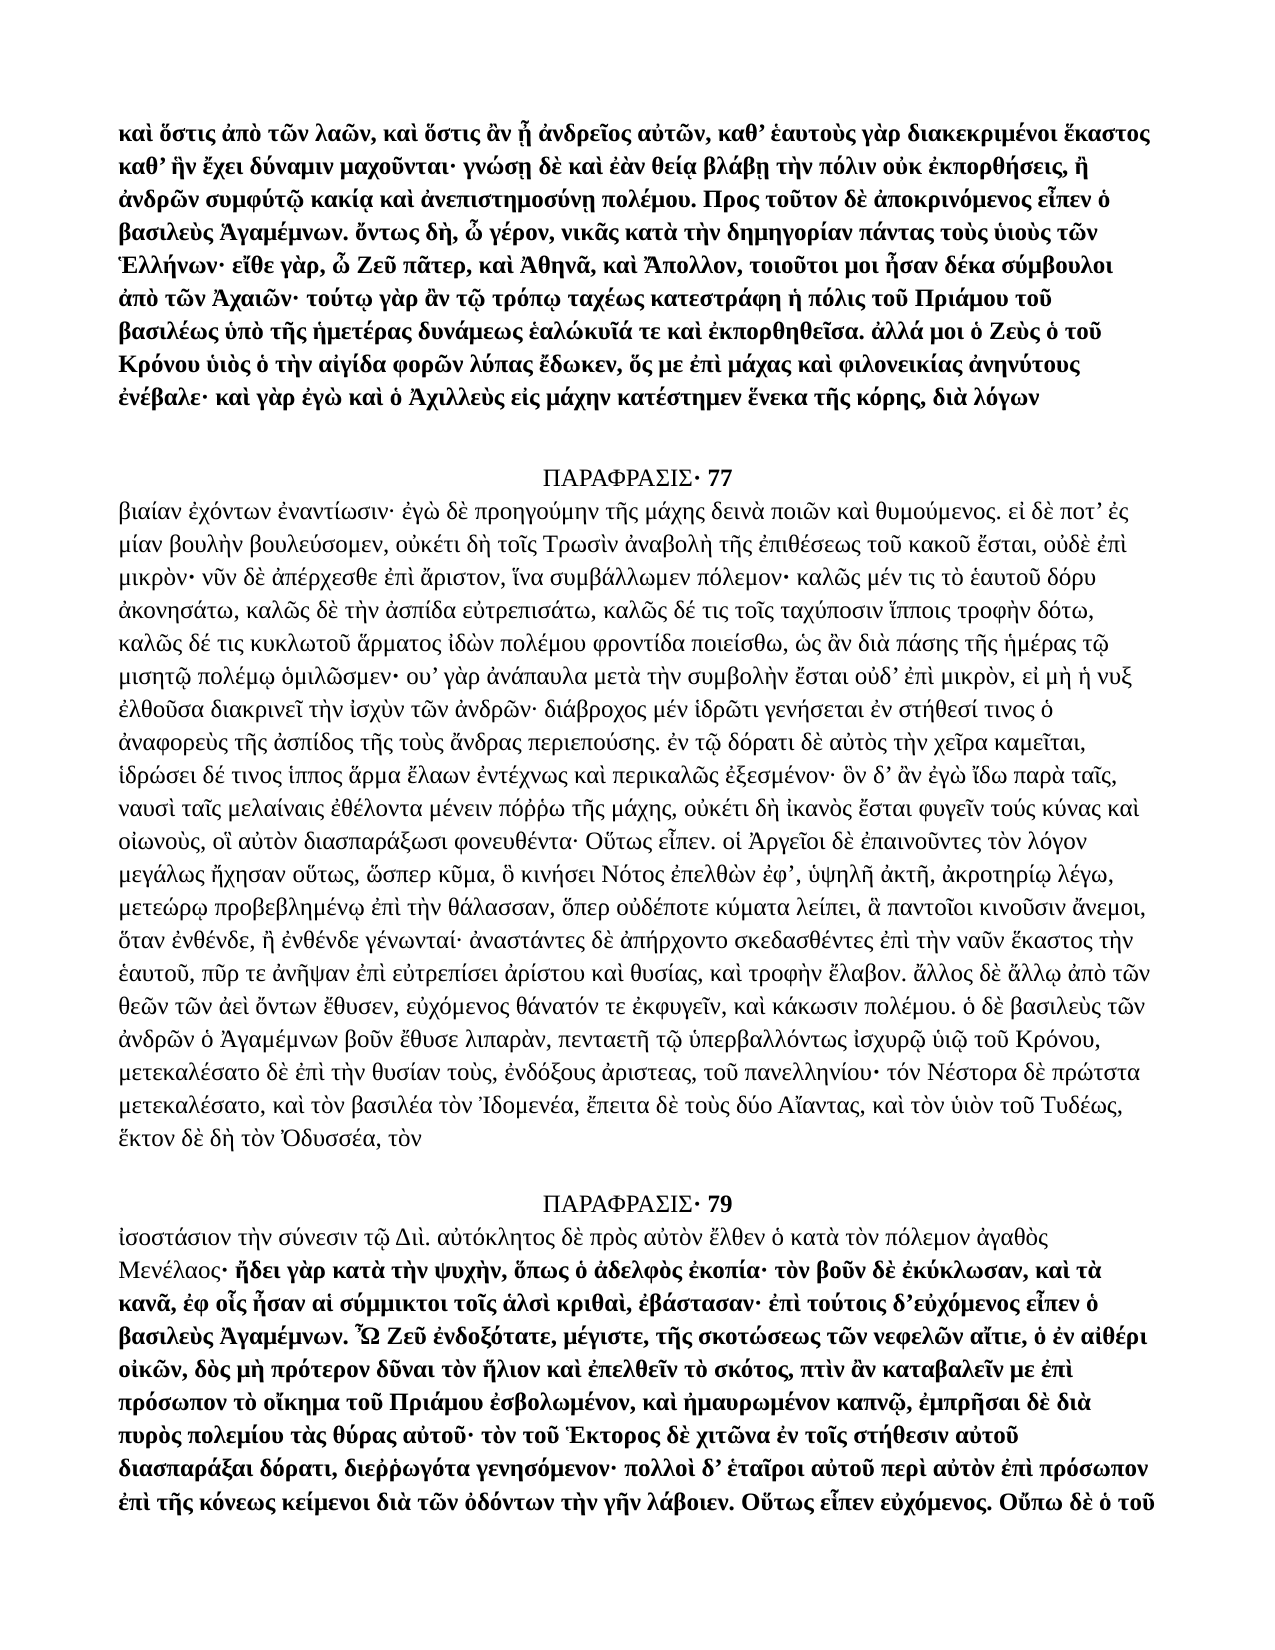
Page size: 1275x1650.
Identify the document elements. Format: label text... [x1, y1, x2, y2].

text ἰσοστάσιον τὴν σύνεσιν τῷ Διὶ. αὐτόκλητος δὲ πρὸς αὐτὸν ἔλθεν ὁ κατὰ τὸν πόλεμον ἀγαθὸς Μενέλαος· ἤδει γὰρ κατὰ τὴν ψυχὴν, ὅπως ὁ ἀδελφὸς ἐκοπία· τὸν βοῦν δὲ ἐκύκλωσαν, καὶ τὰ κανᾶ, ἐφ οἷς ἦσαν αἱ σύμμικτοι τοῖς ἁλσὶ κριθαὶ, ἐβάστασαν· ἐπὶ τούτοις δ’εὐχόμενος εἶπεν ὁ βασιλεὺς Ἀγαμέμνων. Ὦ Ζεῦ ἐνδοξότατε, μέγιστε, τῆς σκοτώσεως τῶν νεφελῶν αἴτιε, ὁ ἐν αἰθέρι οἰκῶν, δὸς μὴ πρότερον δῦναι τὸν ἥλιον καὶ ἐπελθεῖν τὸ σκότος, πτὶν ἂν καταβαλεῖν με ἐπὶ πρόσωπον τὸ οἴκημα τοῦ Πριάμου ἐσβολωμένον, καὶ ἠμαυρωμένον καπνῷ, ἐμπρῆσαι δὲ διὰ πυρὸς πολεμίου τὰς θύρας αὐτοῦ· τὸν τοῦ Ἑκτορος δὲ χιτῶνα ἐν τοῖς στήθεσιν αὐτοῦ διασπαράξαι δόρατι, διεῤῥωγότα γενησόμενον· πολλοὶ δ’ ἑταῖροι αὐτοῦ περὶ αὐτὸν ἐπὶ πρόσωπον ἐπὶ τῆς κόνεως κείμενοι διὰ τῶν ὀδόντων τὴν γῆν λάβοιεν. Οὕτως εἷπεν εὐχόμενος. Οὔπω δὲ ὁ τοῦ [118, 1222, 1157, 1515]
text βιαίαν ἐχόντων ἐναντίωσιν· ἐγὼ δὲ προηγούμην τῆς μάχης δεινὰ ποιῶν καὶ θυμούμενος. εἰ δὲ ποτ’ ἐς [118, 496, 1157, 525]
text μίαν βουλὴν βουλεύσομεν, οὐκέτι δὴ τοῖς Τρωσὶν ἀναβολὴ τῆς ἐπιθέσεως τοῦ κακοῦ ἔσται, οὐδὲ ἐπὶ μικρὸν· νῦν δὲ ἀπέρχεσθε ἐπὶ ἄριστον, ἵνα συμβάλλωμεν πόλεμον· καλῶς μέν τις τὸ ἑαυτοῦ δόρυ ἀκονησάτω, καλῶς δὲ τὴν ἀσπίδα εὐτρεπισάτω, καλῶς δέ τις τοῖς ταχύποσιν ἵπποις τροφὴν δότω, καλῶς δέ τις κυκλωτοῦ ἅρματος ἰδὼν πολέμου φροντίδα ποιείσθω, ὡς ἂν διὰ πάσης τῆς ἡμέρας τῷ μισητῷ πολέμῳ ὁμιλῶσμεν· ου’ γὰρ ἀνάπαυλα μετὰ τὴν συμβολὴν ἔσται οὐδ’ ἐπὶ μικρὸν, εἰ μὴ ἡ νυξ ἐλθοῦσα διακρινεῖ τὴν ἰσχὺν τῶν ἀνδρῶν· διάβροχος μέν ἱδρῶτι γενήσεται ἐν στήθεσί τινος ὁ ἀναφορεὺς τῆς ἀσπίδος τῆς τοὺς ἄνδρας περιεπούσης. ἐν τῷ δόρατι δὲ αὐτὸς τὴν χεῖρα καμεῖται, ἱδρώσει δέ τινος ἱππος ἅρμα ἔλαων ἐντέχνως καὶ περικαλῶς ἐξεσμένον· ὃν δ’ ἂν ἐγὼ ἴδω παρὰ ταῖς, ναυσὶ ταῖς μελαίναις ἐθέλοντα μένειν πόῤῥω τῆς μάχης, οὐκέτι δὴ ἰκανὸς ἔσται φυγεῖν τούς κύνας καὶ οἰωνοὺς, οἳ αὐτὸν διασπαράξωσι φονευθέντα· Οὕτως εἶπεν. οἱ Ἀργεῖοι δὲ ἐπαινοῦντες τὸν λόγον μεγάλως ἤχησαν οὕτως, ὥσπερ κῦμα, ὃ κινήσει Νότος ἐπελθὼν ἐφ’, ὑψηλῆ ἀκτῆ, ἀκροτηρίῳ λέγω, μετεώρῳ προβεβλημένῳ ἐπὶ τὴν θάλασσαν, ὅπερ οὐδέποτε κύματα λείπει, ἃ παντοῖοι κινοῦσιν ἄνεμοι, ὅταν ἐνθένδε, ἢ ἐνθένδε γένωνταί· ἀναστάντες δὲ ἀπήρχοντο σκεδασθέντες ἐπὶ τὴν ναῦν ἕκαστος τὴν ἑαυτοῦ, πῦρ τε ἀνῆψαν ἐπὶ εὐτρεπίσει ἀρίστου καὶ θυσίας, καὶ τροφὴν ἔλαβον. ἄλλος δὲ ἄλλῳ ἀπὸ τῶν θεῶν τῶν ἀεὶ ὄντων ἔθυσεν, εὐχόμενος θάνατόν τε ἐκφυγεῖν, καὶ κάκωσιν πολέμου. ὁ δὲ βασιλεὺς τῶν ἀνδρῶν ὁ Ἀγαμέμνων βοῦν ἔθυσε λιπαρὰν, πενταετῆ τῷ ὑπερβαλλόντως ἰσχυρῷ ὑιῷ τοῦ Κρόνου, μετεκαλέσατο δὲ ἐπὶ τὴν θυσίαν τοὺς, ἐνδόξους ἀριστεας, τοῦ πανελληνίου· τόν Νέστορα δὲ πρώτστα μετεκαλέσατο, καὶ τὸν βασιλέα τὸν Ἰδομενέα, ἔπειτα δὲ τοὺς δύο Αἴαντας, καὶ τὸν ὑιὸν τοῦ Τυδέως, ἕκτον δὲ δὴ τὸν Ὀδυσσέα, τὸν [118, 529, 1157, 1152]
text καὶ ὅστις ἀπὸ τῶν λαῶν, καὶ ὅστις ἂν ᾖ ἀνδρεῖος αὐτῶν, καθ’ ἑαυτοὺς γὰρ διακεκριμένοι ἕκαστος καθ’ ἣν ἔχει δύναμιν μαχοῦνται· γνώσῃ δὲ καὶ ἐὰν θείᾳ βλάβῃ τὴν πόλιν οὐκ ἐκπορθήσεις, ἢ ἀνδρῶν συμφύτῷ κακίᾳ καὶ ἀνεπιστημοσύνῃ πολέμου. Προς τοῦτον δὲ ἀποκρινόμενος εἶπεν ὁ βασιλεὺς Ἁγαμέμνων. ὄντως δὴ, ὦ γέρον, νικᾶς κατὰ τὴν δημηγορίαν πάντας τοὺς ὑιοὺς τῶν Ἑλλήνων· εἴθε γὰρ, ὦ Ζεῦ πᾶτερ, καὶ Ἀθηνᾶ, καὶ Ἄπολλον, τοιοῦτοι μοι ἦσαν δέκα σύμβουλοι ἀπὸ τῶν Ἀχαιῶν· τούτῳ γὰρ ἂν τῷ τρόπῳ ταχέως κατεστράφη ἡ πόλις τοῦ Πριάμου τοῦ βασιλέως ὑπὸ τῆς ἡμετέρας δυνάμεως ἑαλώκυῖά τε καὶ ἐκπορθηθεῖσα. ἀλλά μοι ὁ Ζεὺς ὁ τοῦ Κρόνου ὑιὸς ὁ τὴν αἰγίδα φορῶν λύπας ἔδωκεν, ὅς με ἐπὶ μάχας καὶ φιλονεικίας ἀνηνύτους ἐνέβαλε· καὶ γὰρ ἐγὼ καὶ ὁ Ἀχιλλεὺς εἰς μάχην κατέστημεν ἕνεκα τῆς κόρης, διὰ λόγων [118, 118, 1157, 411]
text ΠΑΡΑΦΡΑΣΙΣ· 77 [118, 463, 1157, 492]
text ΠΑΡΑΦΡΑΣΙΣ· 79 [118, 1189, 1157, 1218]
